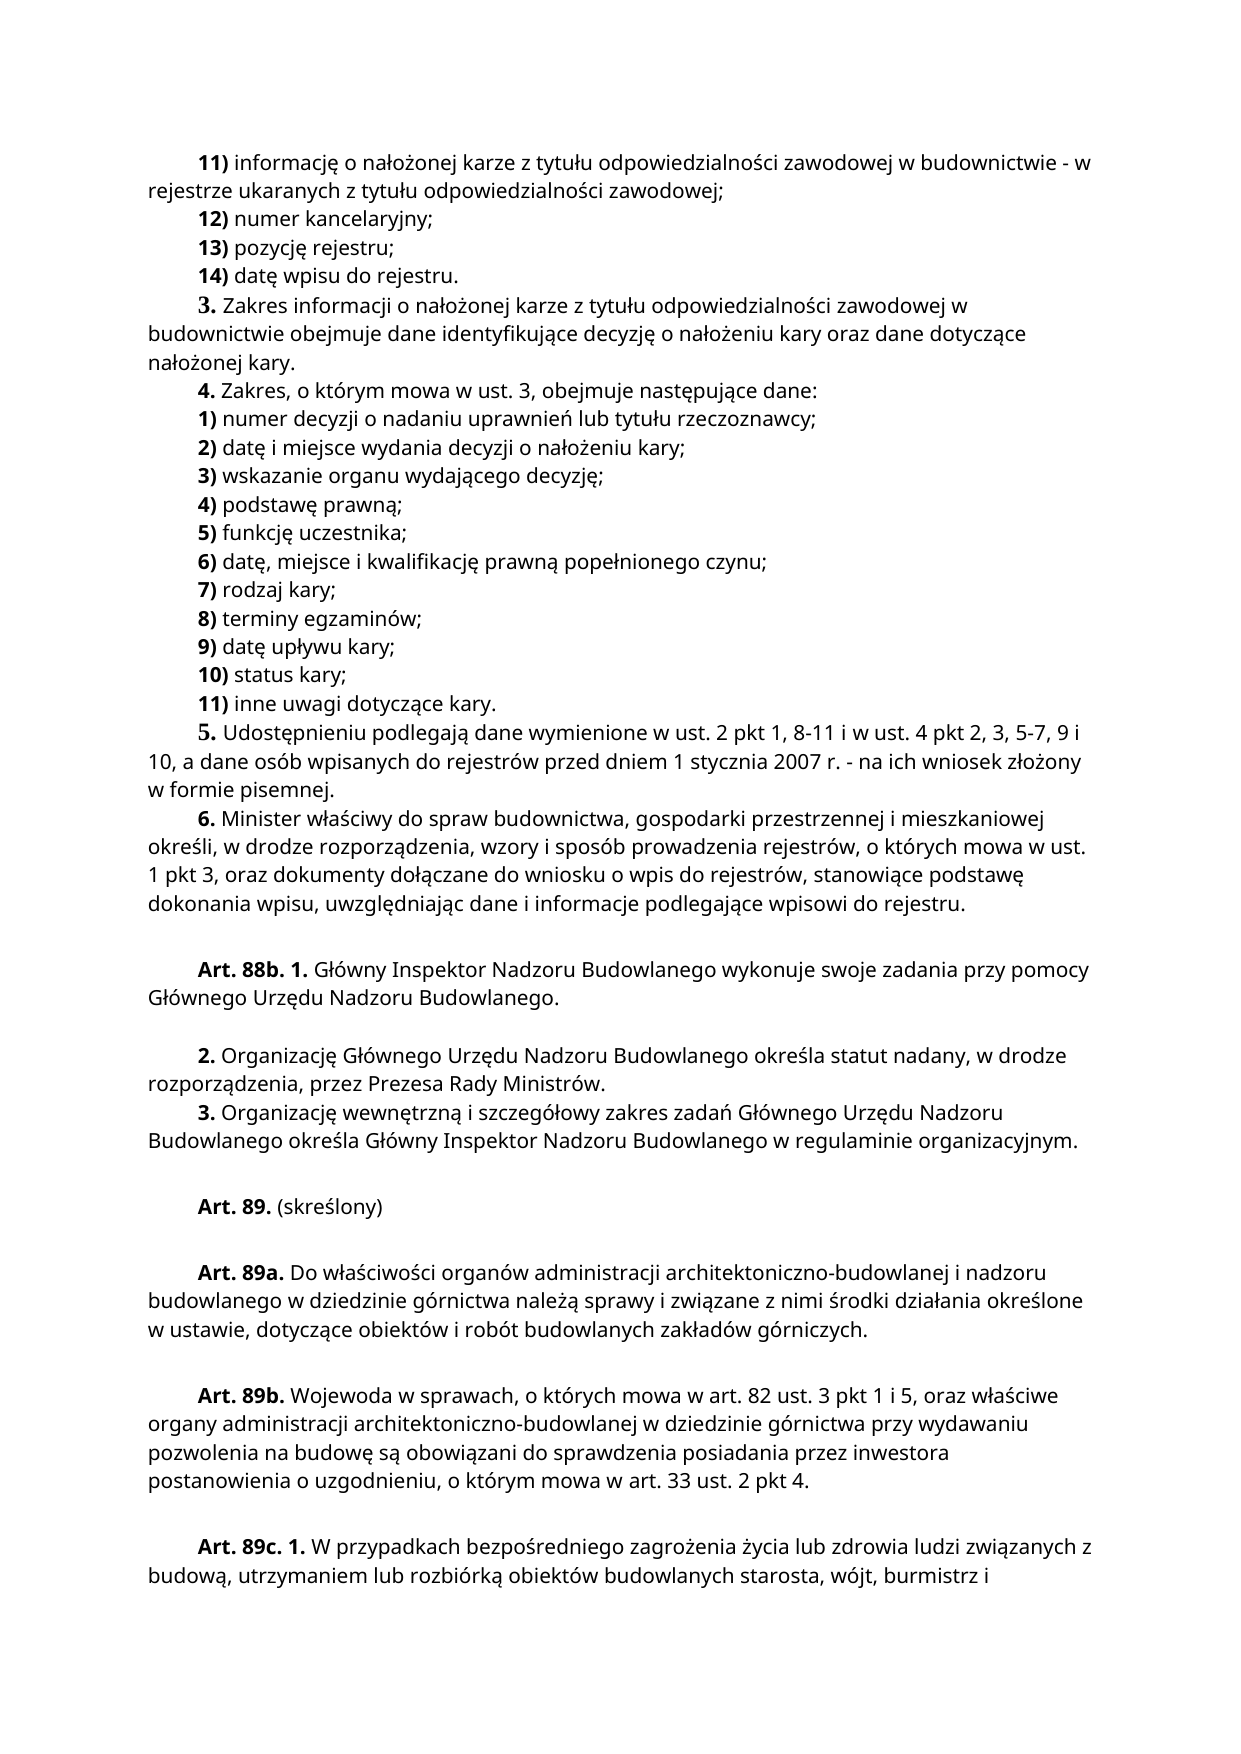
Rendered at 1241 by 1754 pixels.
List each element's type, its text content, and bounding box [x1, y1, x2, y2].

text 9) datę upływu kary; [148, 632, 1093, 661]
text 11) informację o nałożonej karze z tytułu odpowiedzialności zawodowej w budownictwie - w rejestrze ukaranych z tytułu odpowiedzialności zawodowej; [148, 148, 1093, 204]
text 5. Udostępnieniu podlegają dane wymienione w ust. 2 pkt 1, 8-11 i w ust. 4 pkt 2, 3, 5-7, 9 i 10, a dane osób wpisanych do rejestrów przed dniem 1 stycznia 2007 r. - na ich wniosek złożony w formie pisemnej. [148, 717, 1093, 804]
text 2) datę i miejsce wydania decyzji o nałożeniu kary; [148, 433, 1093, 461]
text 11) inne uwagi dotyczące kary. [148, 689, 1093, 717]
text Art. 89c. 1. W przypadkach bezpośredniego zagrożenia życia lub zdrowia ludzi związanych z budową, utrzymaniem lub rozbiórką obiektów budowlanych starosta, wójt, burmistrz i [148, 1532, 1093, 1589]
text 13) pozycję rejestru; [148, 233, 1093, 261]
text 4. Zakres, o którym mowa w ust. 3, obejmuje następujące dane: [148, 376, 1093, 404]
text 8) terminy egzaminów; [148, 604, 1093, 632]
text 4) podstawę prawną; [148, 490, 1093, 518]
text 7) rodzaj kary; [148, 575, 1093, 604]
text Art. 89a. Do właściwości organów administracji architektoniczno-budowlanej i nadzoru budowlanego w dziedzinie górnictwa należą sprawy i związane z nimi środki działania określone w ustawie, dotyczące obiektów i robót budowlanych zakładów górniczych. [148, 1258, 1093, 1343]
text 1) numer decyzji o nadaniu uprawnień lub tytułu rzeczoznawcy; [148, 404, 1093, 433]
text Art. 89. (skreślony) [148, 1192, 1093, 1221]
text 3. Zakres informacji o nałożonej karze z tytułu odpowiedzialności zawodowej w budownictwie obejmuje dane identyfikujące decyzję o nałożeniu kary oraz dane dotyczące nałożonej kary. [148, 290, 1093, 376]
text 6) datę, miejsce i kwalifikację prawną popełnionego czynu; [148, 547, 1093, 575]
text Art. 88b. 1. Główny Inspektor Nadzoru Budowlanego wykonuje swoje zadania przy pomocy Głównego Urzędu Nadzoru Budowlanego. [148, 955, 1093, 1012]
text Art. 89b. Wojewoda w sprawach, o których mowa w art. 82 ust. 3 pkt 1 i 5, oraz właściwe organy administracji architektoniczno-budowlanej w dziedzinie górnictwa przy wydawaniu pozwolenia na budowę są obowiązani do sprawdzenia posiadania przez inwestora postanowienia o uzgodnieniu, o którym mowa w art. 33 ust. 2 pkt 4. [148, 1381, 1093, 1495]
text 3. Organizację wewnętrzną i szczegółowy zakres zadań Głównego Urzędu Nadzoru Budowlanego określa Główny Inspektor Nadzoru Budowlanego w regulaminie organizacyjnym. [148, 1098, 1093, 1155]
text 10) status kary; [148, 661, 1093, 689]
text 12) numer kancelaryjny; [148, 204, 1093, 233]
text 14) datę wpisu do rejestru. [148, 261, 1093, 290]
text 3) wskazanie organu wydającego decyzję; [148, 461, 1093, 490]
text 6. Minister właściwy do spraw budownictwa, gospodarki przestrzennej i mieszkaniowej określi, w drodze rozporządzenia, wzory i sposób prowadzenia rejestrów, o których mowa w ust. 1 pkt 3, oraz dokumenty dołączane do wniosku o wpis do rejestrów, stanowiące podstawę dokonania wpisu, uwzględniając dane i informacje podlegające wpisowi do rejestru. [148, 804, 1093, 917]
text 2. Organizację Głównego Urzędu Nadzoru Budowlanego określa statut nadany, w drodze rozporządzenia, przez Prezesa Rady Ministrów. [148, 1041, 1093, 1098]
text 5) funkcję uczestnika; [148, 518, 1093, 547]
